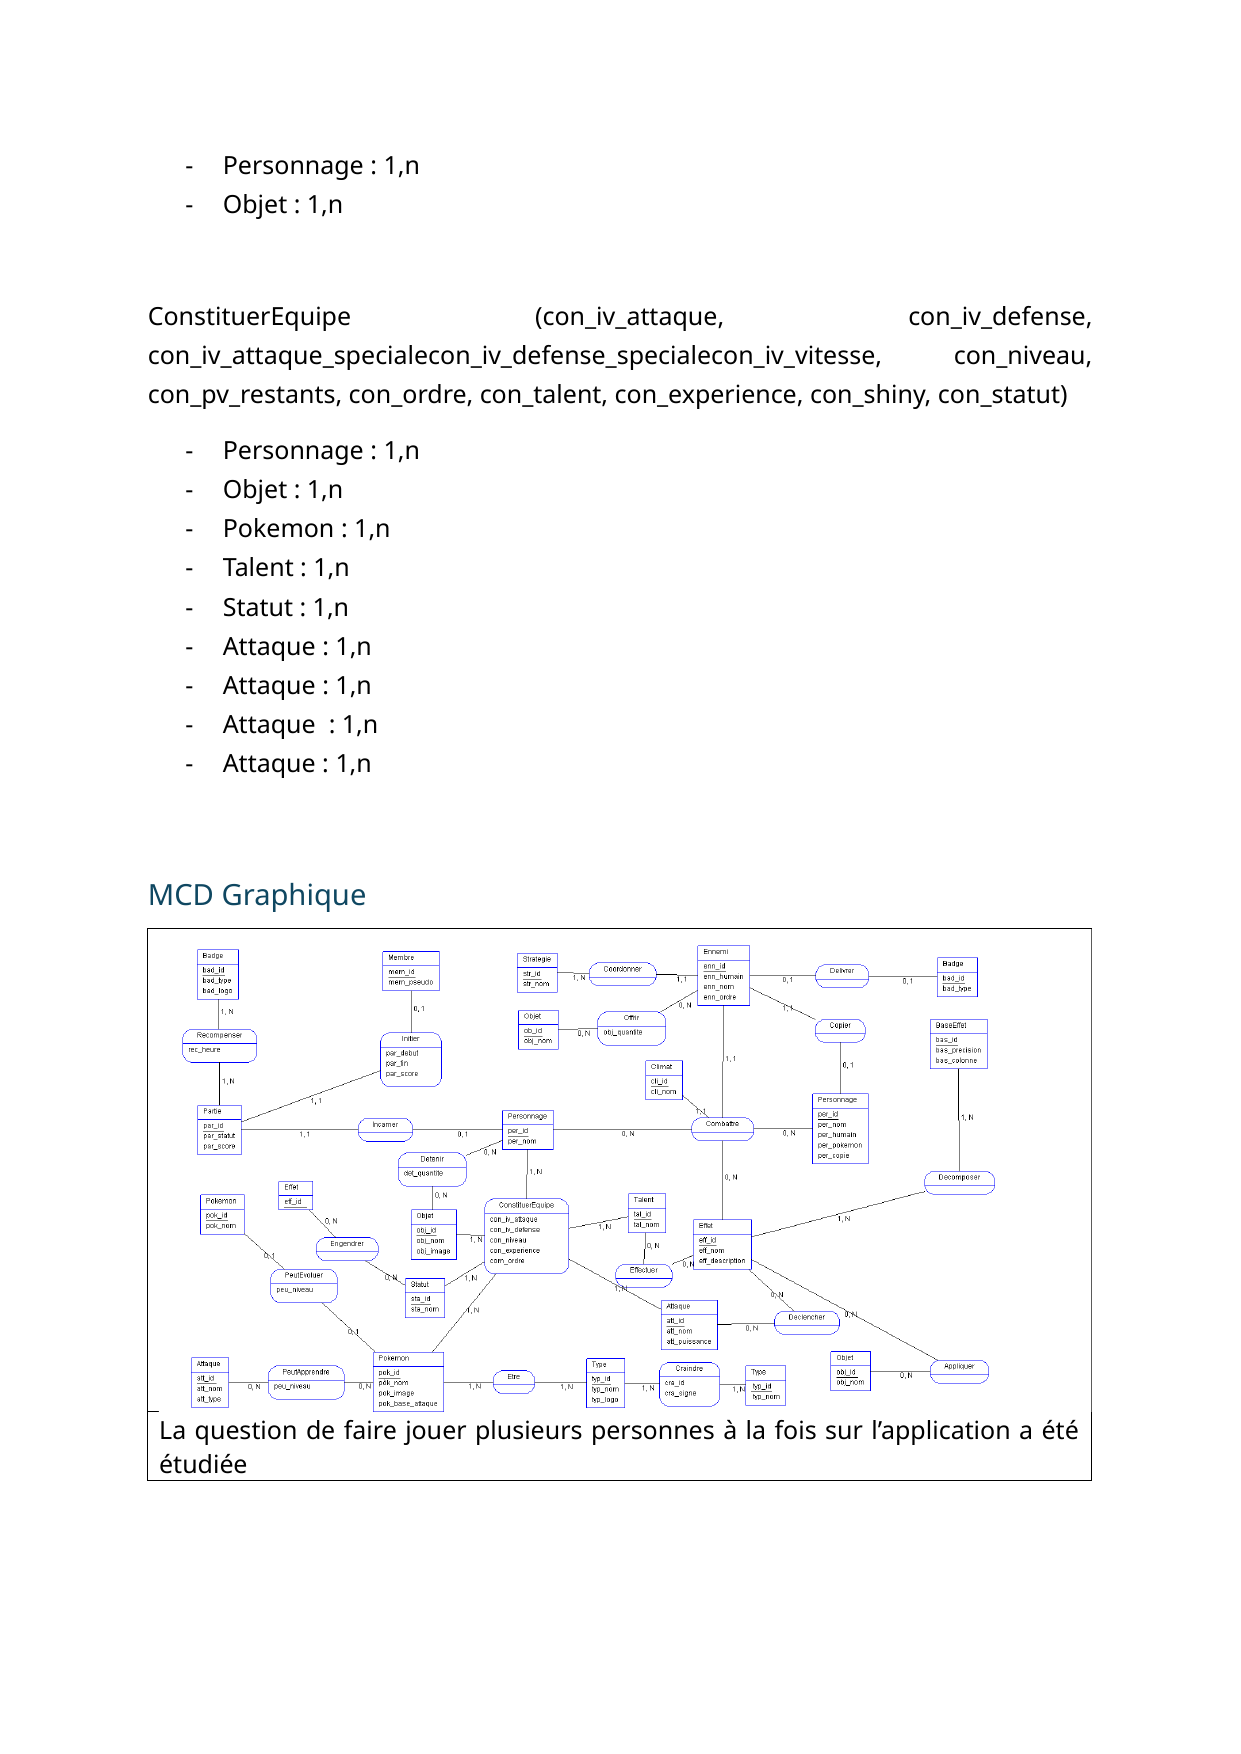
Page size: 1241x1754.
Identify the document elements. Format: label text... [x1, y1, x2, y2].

text ConstituerEquipe (con_iv_attaque, con_iv_defense, con_iv_attaque_specialecon_iv_defense_specialecon_iv_vitesse, con_niveau, con_pv_restants, con_ordre, con_talent, con_experience, con_shiny, con_statut) [148, 298, 1093, 411]
list Pokemon : 1,n [185, 511, 1093, 545]
list Attaque : 1,n [185, 746, 1093, 780]
list Attaque : 1,n [185, 668, 1093, 702]
list Talent : 1,n [185, 550, 1093, 584]
table_cell La question de faire jouer plusieurs personnes à la fois sur l’application a été étudiée [148, 1412, 1091, 1480]
list Attaque : 1,n [185, 707, 1093, 741]
subtitle MCD Graphique [148, 874, 1093, 914]
list Personnage : 1,n [185, 433, 1093, 467]
list Attaque : 1,n [185, 628, 1093, 662]
table_header [148, 929, 158, 1411]
list Statut : 1,n [185, 589, 1093, 623]
list Personnage : 1,n [185, 148, 1093, 182]
list Objet : 1,n [185, 187, 1093, 221]
list Objet : 1,n [185, 472, 1093, 506]
